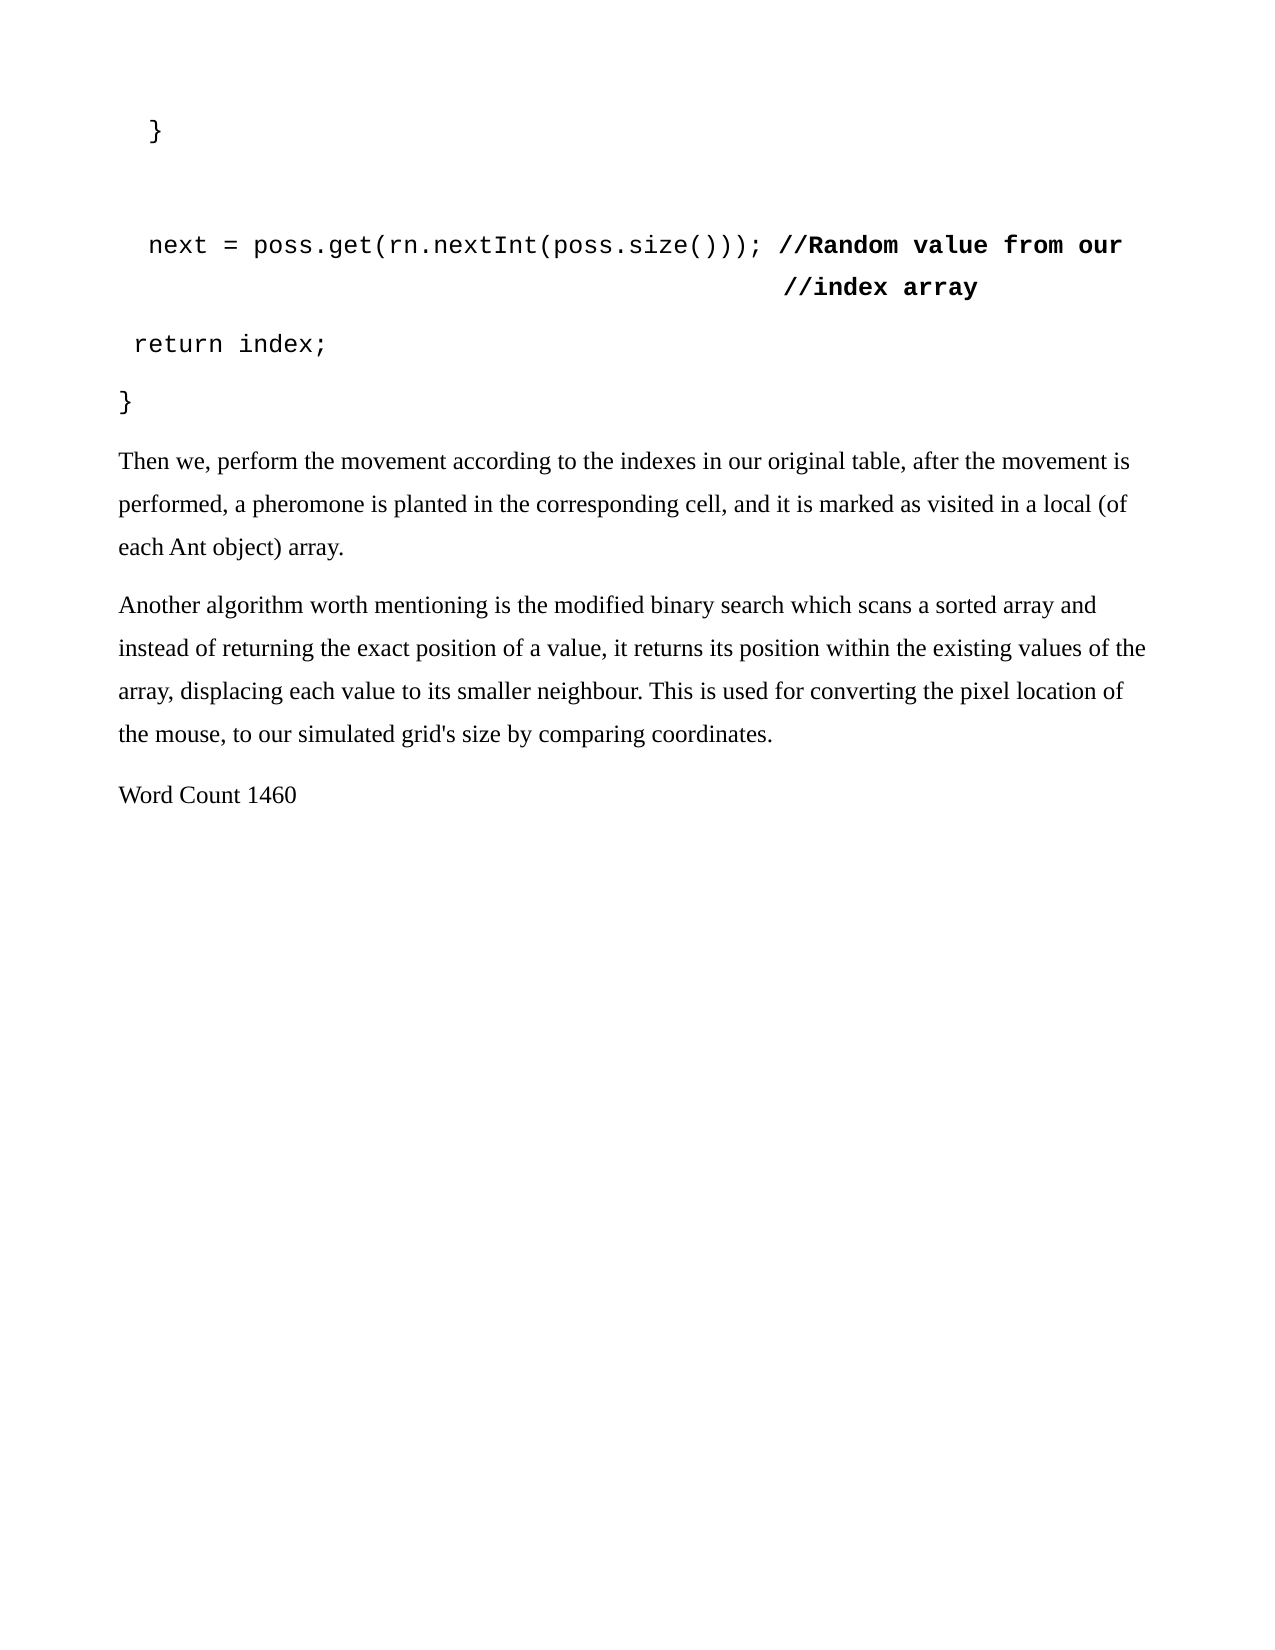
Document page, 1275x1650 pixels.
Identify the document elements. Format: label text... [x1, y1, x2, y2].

text return index; [118, 332, 1157, 360]
text Then we, perform the movement according to the indexes in our original table, after the movement is performed, a pheromone is planted in the corresponding cell, and it is marked as visited in a local (of each Ant object) array. [118, 446, 1157, 561]
text } [118, 389, 1157, 417]
text Word Count 1460 [118, 780, 1157, 809]
text } [118, 118, 1157, 146]
text next = poss.get(rn.nextInt(poss.size())); //Random value from our //index array [118, 232, 1157, 303]
text Another algorithm worth mentioning is the modified binary search which scans a sorted array and instead of returning the exact position of a value, it returns its position within the existing values of the array, displacing each value to its smaller neighbour. This is used for converting the pixel location of the mouse, to our simulated grid's size by comparing coordinates. [118, 590, 1157, 750]
